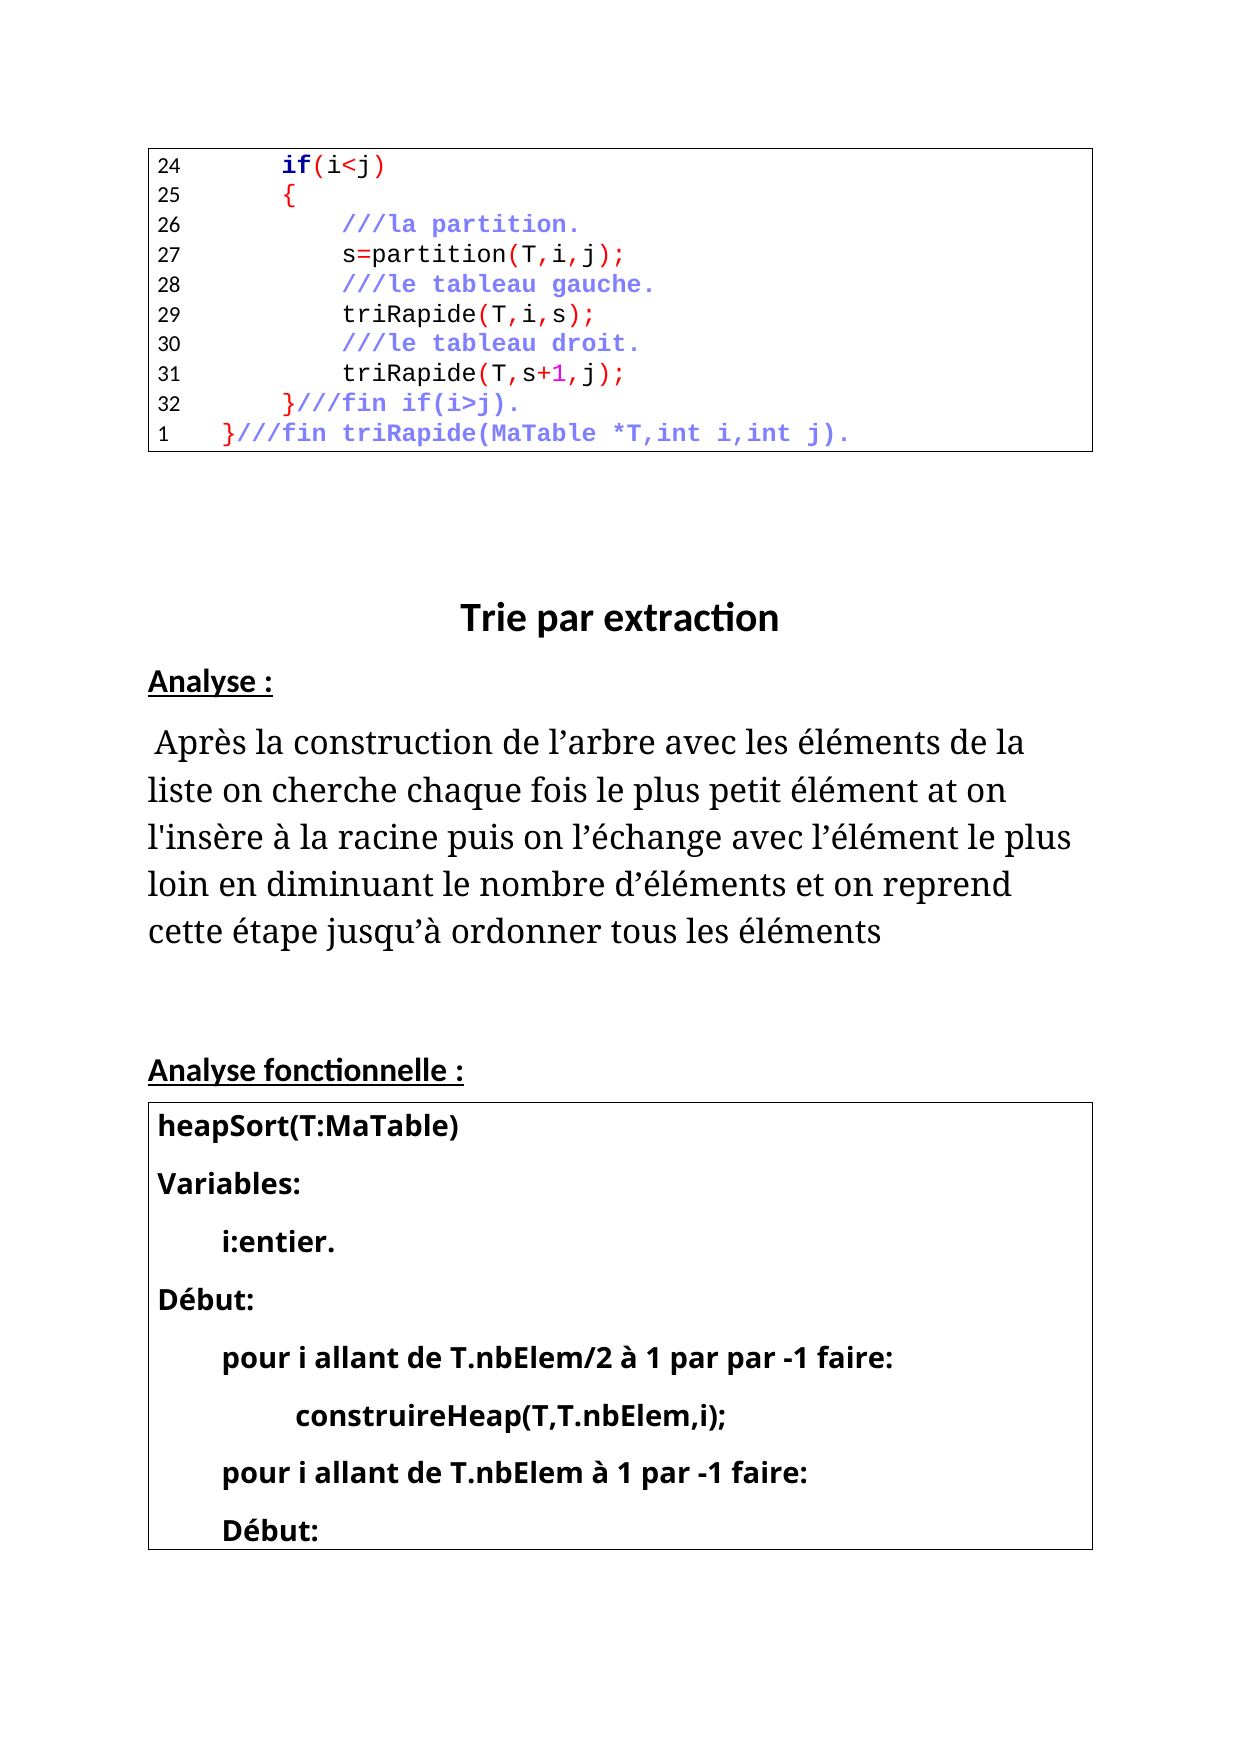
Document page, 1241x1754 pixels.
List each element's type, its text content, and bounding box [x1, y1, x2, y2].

text Après la construction de l’arbre avec les éléments de la liste on cherche chaque fois le plus petit élément at on l'insère à la racine puis on l’échange avec l’élément le plus loin en diminuant le nombre d’éléments et on reprend cette étape jusqu’à ordonner tous les éléments [148, 719, 1093, 953]
list ///le tableau gauche. [149, 267, 1092, 297]
text heapSort(T:MaTable) [149, 1103, 1092, 1145]
text i:entier. [149, 1218, 1092, 1261]
list triRapide(T,i,s); [149, 297, 1092, 326]
text Variables: [149, 1160, 1092, 1203]
list if(i<j) [149, 149, 1092, 177]
text pour i allant de T.nbElem à 1 par -1 faire: [149, 1450, 1092, 1492]
text Trie par extraction [148, 591, 1093, 642]
list s=partition(T,i,j); [149, 237, 1092, 267]
text pour i allant de T.nbElem/2 à 1 par par -1 faire: [149, 1334, 1092, 1377]
text Analyse : [148, 660, 1093, 701]
list }///fin if(i>j). [149, 386, 1092, 416]
text Début: [149, 1276, 1092, 1319]
text Début: [149, 1508, 1092, 1549]
list ///le tableau droit. [149, 326, 1092, 356]
list triRapide(T,s+1,j); [149, 356, 1092, 386]
list ///la partition. [149, 207, 1092, 237]
text construireHeap(T,T.nbElem,i); [149, 1392, 1092, 1434]
text Analyse fonctionnelle : [148, 1049, 1093, 1090]
list { [149, 177, 1092, 207]
list }///fin triRapide(MaTable *T,int i,int j). [149, 416, 1092, 451]
